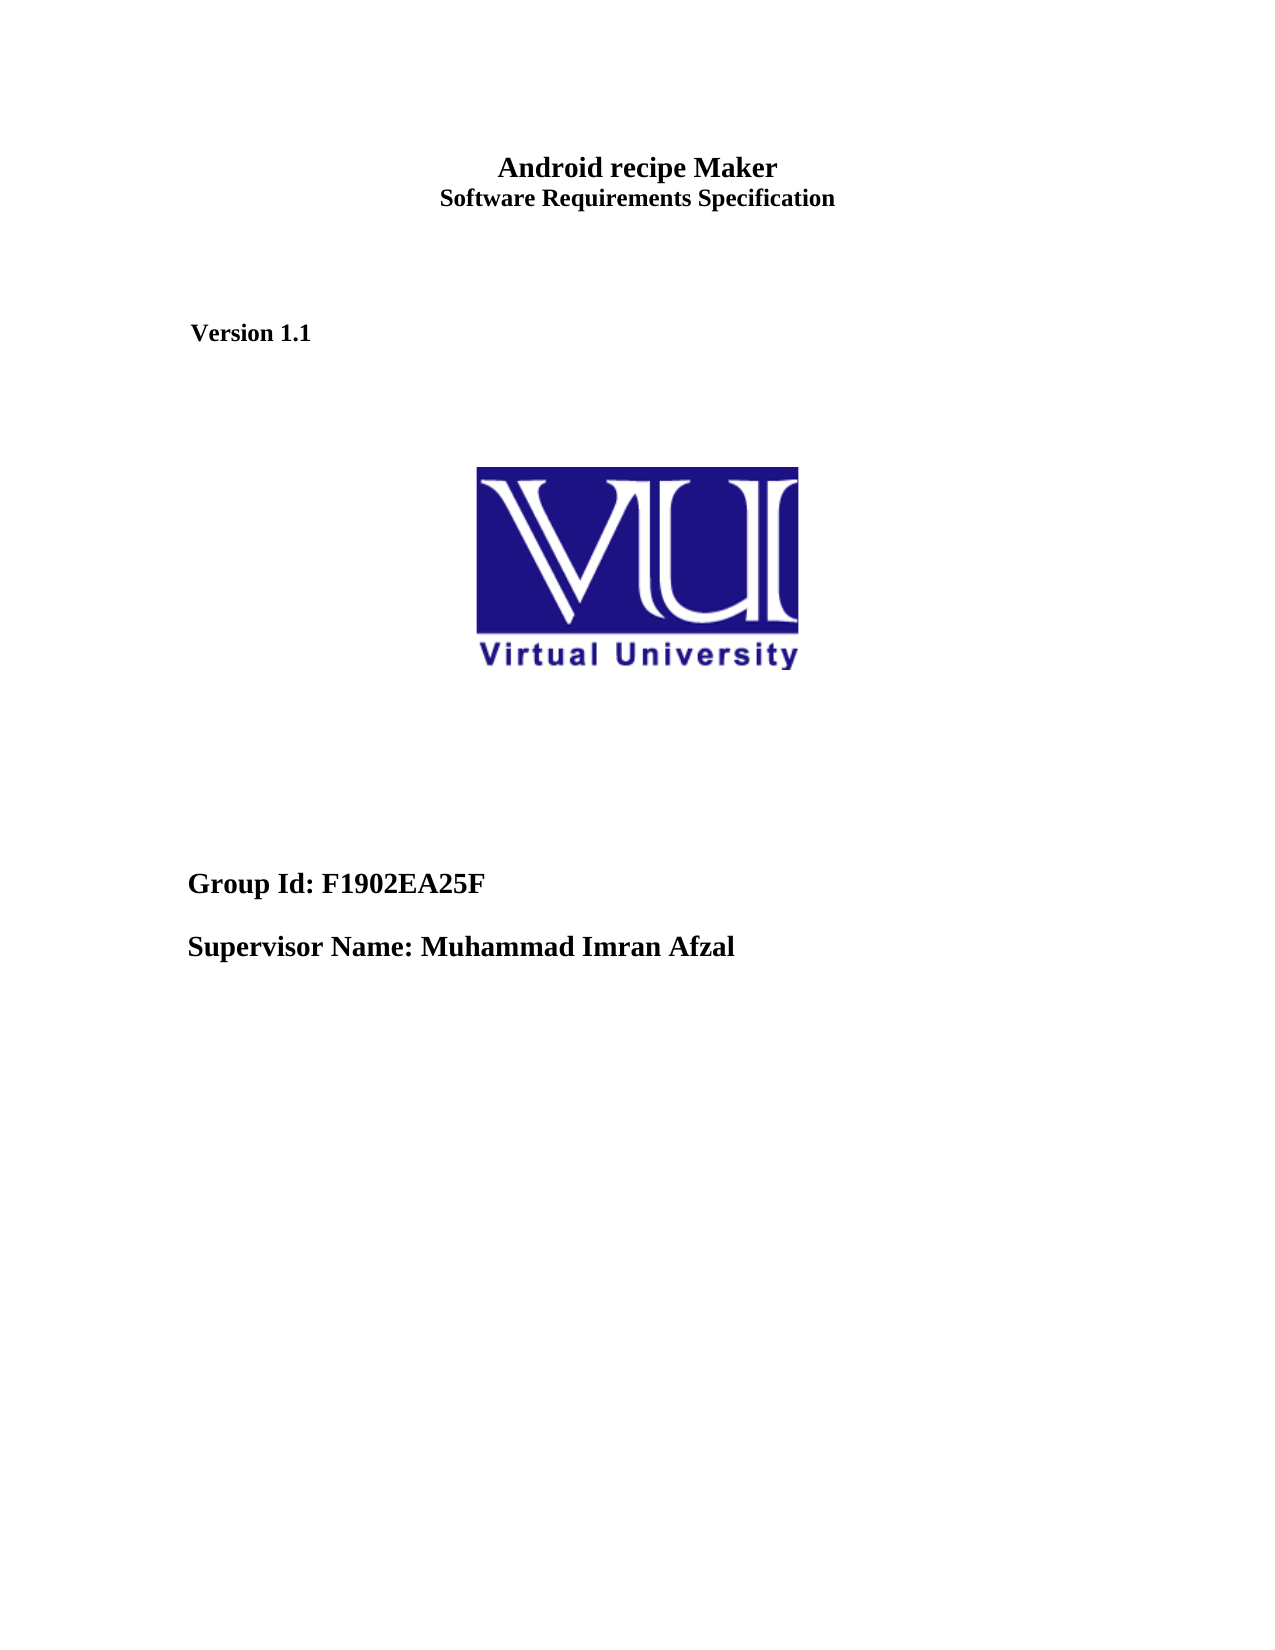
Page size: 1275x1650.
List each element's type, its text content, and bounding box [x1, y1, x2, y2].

text Software Requirements Specification [187, 183, 1087, 212]
picture [476, 467, 799, 670]
text Group Id: F1902EA25F [187, 866, 1087, 899]
title Android recipe Maker [187, 150, 1087, 183]
text Supervisor Name: Muhammad Imran Afzal [187, 929, 1087, 962]
title Version 1.1 [187, 318, 1087, 347]
